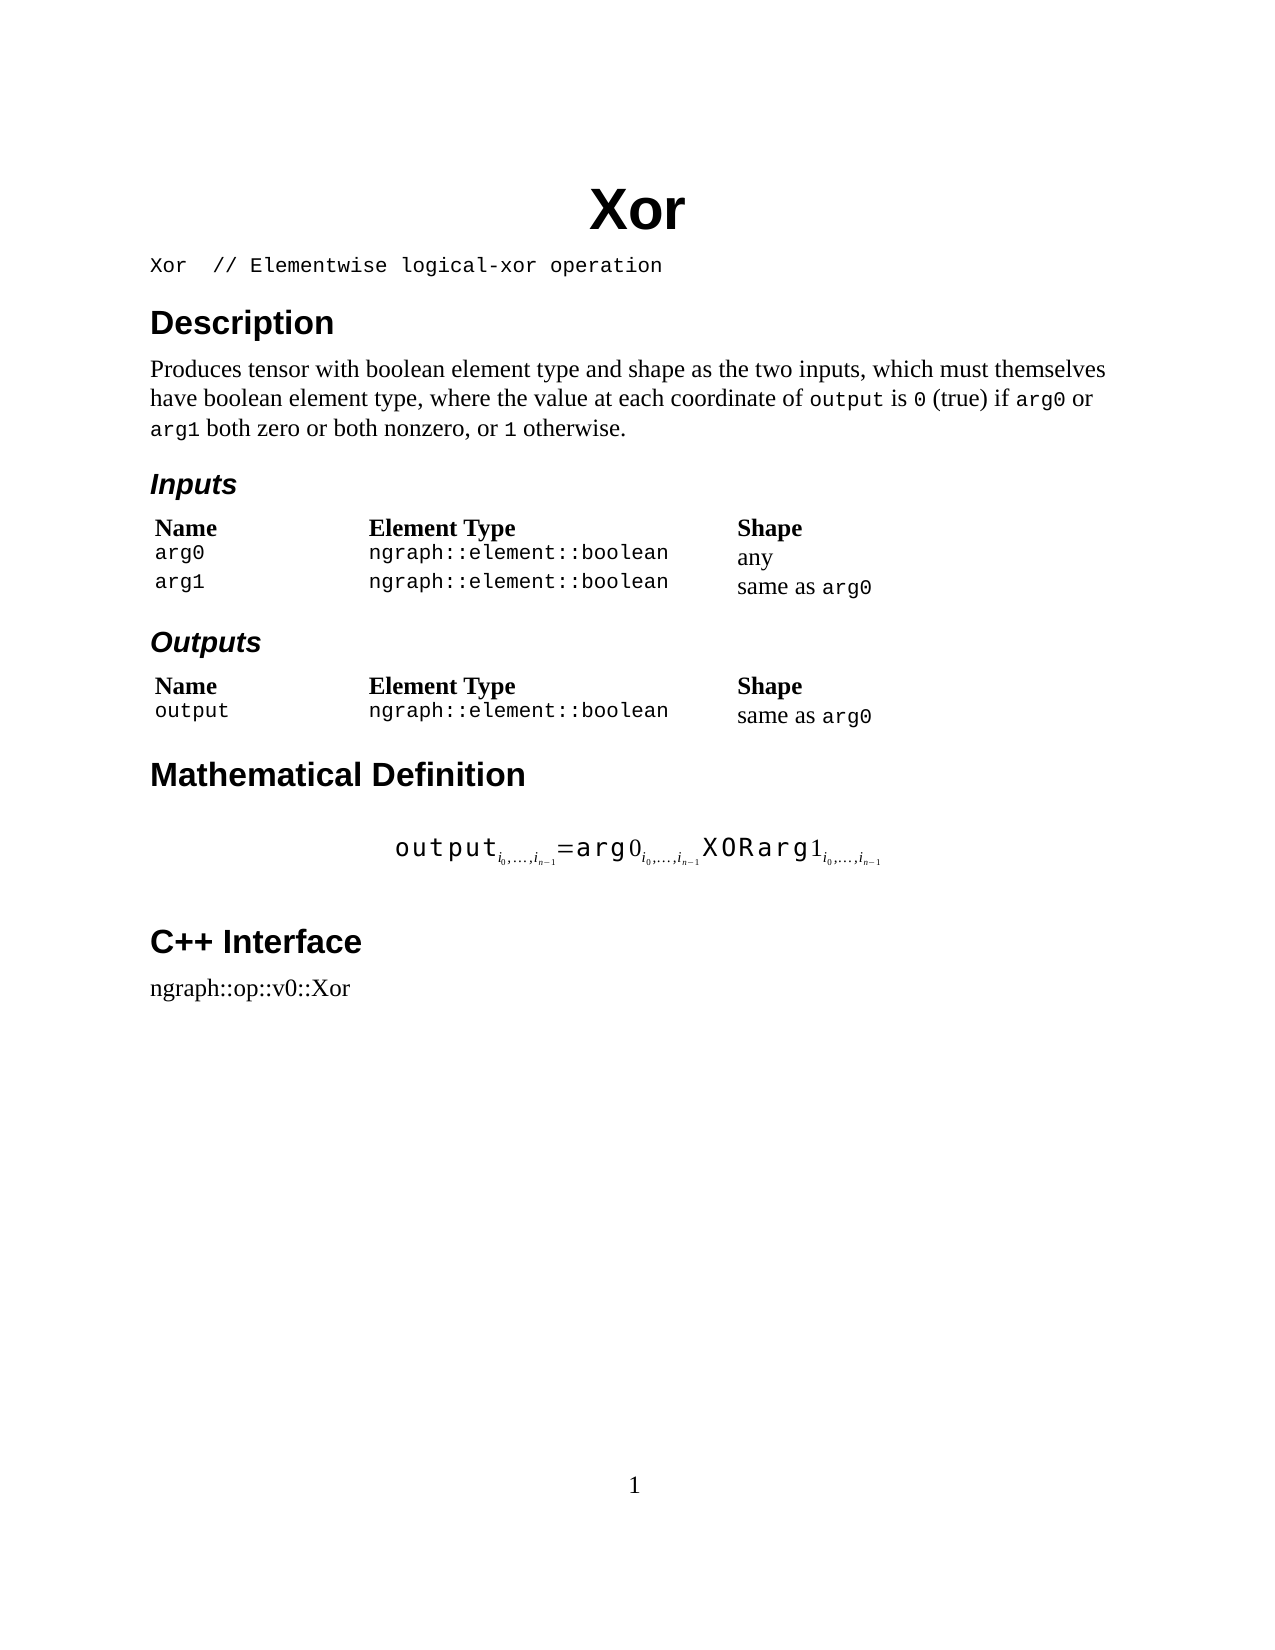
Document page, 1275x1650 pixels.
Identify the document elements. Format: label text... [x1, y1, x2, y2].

table_cell ngraph::element::boolean [364, 542, 733, 571]
table_header Element Type [364, 513, 733, 542]
subtitle C++ Interface [150, 922, 1125, 961]
subtitle Description [150, 303, 1125, 342]
table_cell arg0 [150, 542, 364, 571]
table_header Element Type [364, 671, 733, 700]
table_cell arg1 [150, 571, 364, 600]
subtitle Mathematical Definition [150, 755, 1125, 793]
table_header Shape [733, 671, 1125, 700]
table_cell same as arg0 [733, 571, 1125, 600]
table_cell same as arg0 [733, 700, 1125, 730]
text ngraph::op::v0::Xor [150, 973, 1125, 1002]
table_cell output [150, 700, 364, 730]
table_cell ngraph::element::boolean [364, 700, 733, 730]
text Produces tensor with boolean element type and shape as the two inputs, which must themselves have boolean element type, where the value at each coordinate of output is 0 (true) if arg0 or arg1 both zero or both nonzero, or 1 otherwise. [150, 354, 1125, 442]
text Xor // Elementwise logical-xor operation [150, 254, 1125, 278]
subtitle Outputs [150, 625, 1125, 659]
table_header Name [150, 513, 364, 542]
table_cell ngraph::element::boolean [364, 571, 733, 600]
title Xor [150, 175, 1125, 242]
table_header Shape [733, 513, 1125, 542]
table_cell any [733, 542, 1125, 571]
table_header Name [150, 671, 364, 700]
subtitle Inputs [150, 467, 1125, 501]
